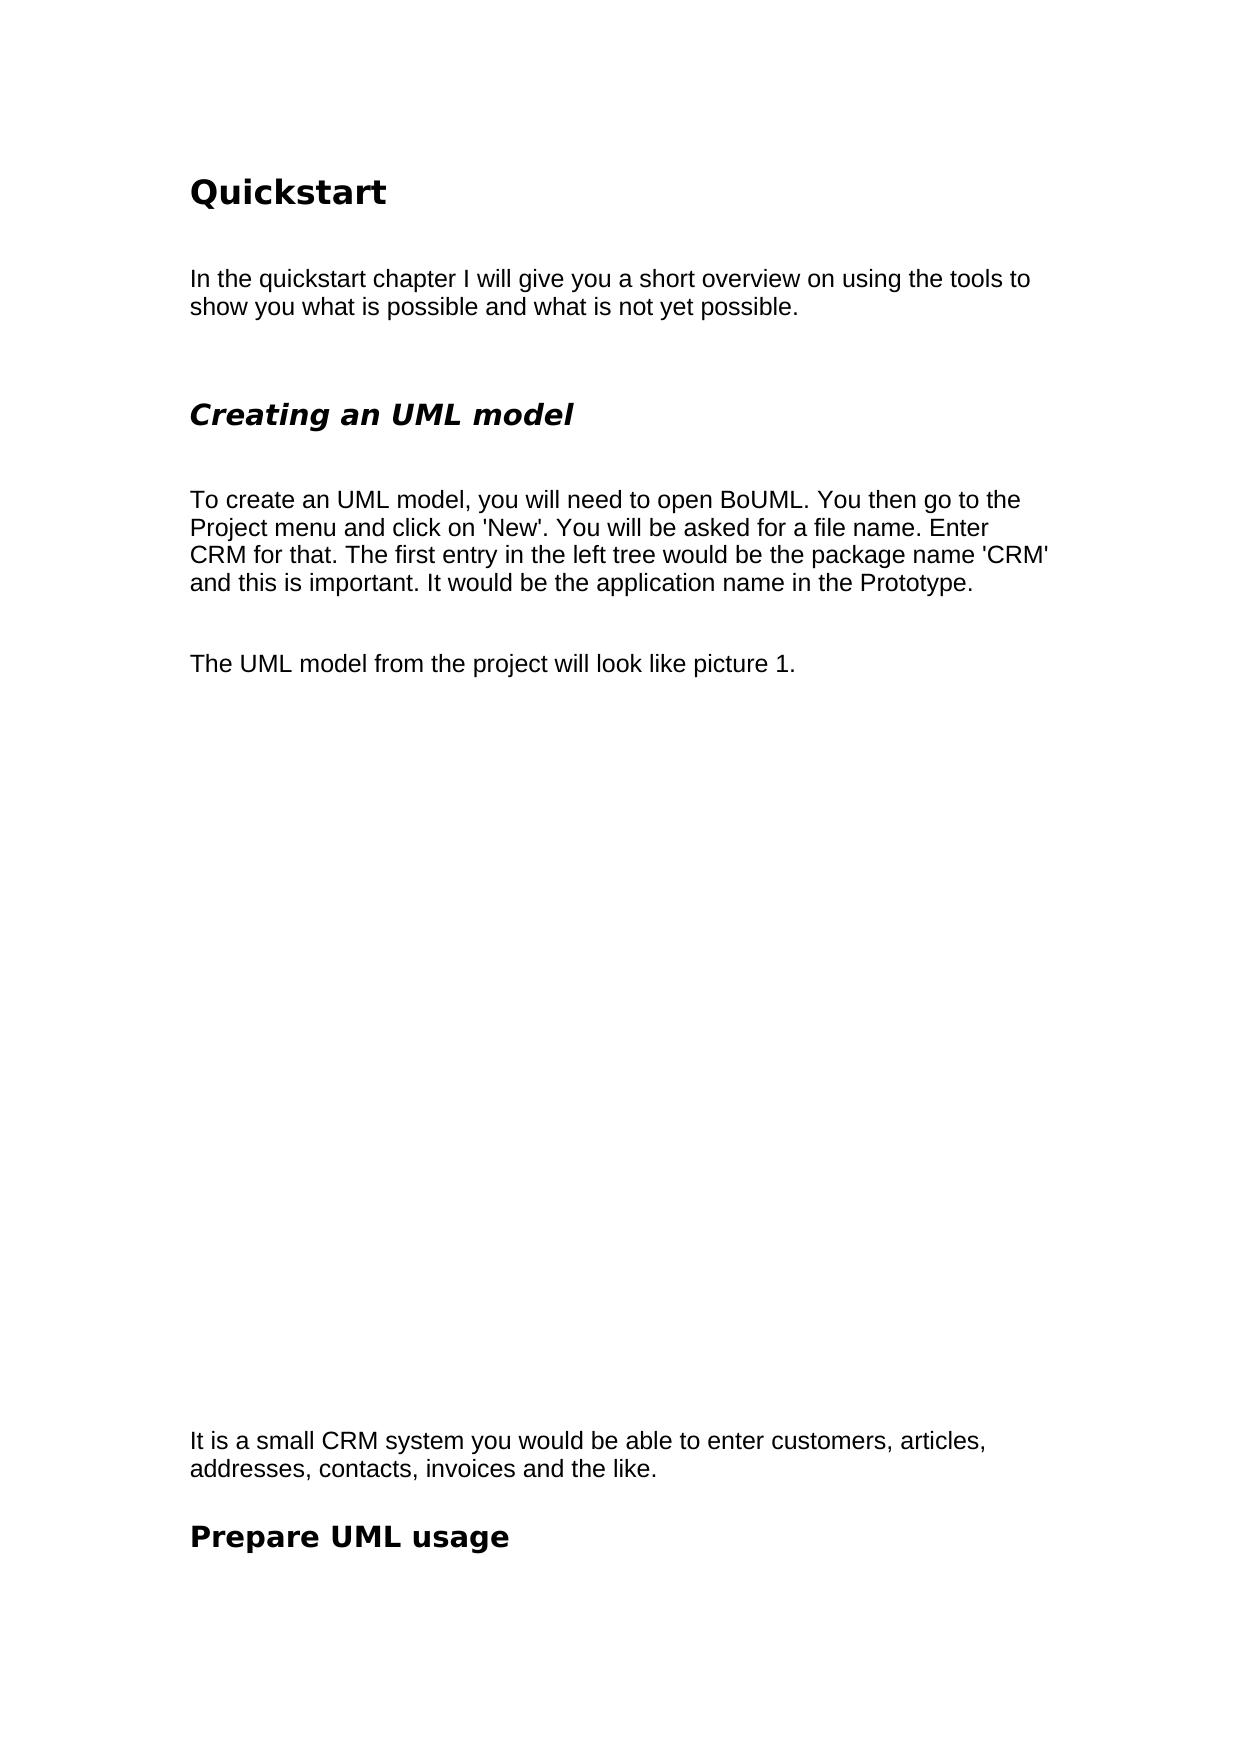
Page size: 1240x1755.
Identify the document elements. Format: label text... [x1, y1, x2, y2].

text To create an UML model, you will need to open BoUML. You then go to the Project menu and click on 'New'. You will be asked for a file name. Enter CRM for that. The first entry in the left tree would be the package name 'CRM' and this is important. It would be the application name in the Prototype. [189, 486, 1050, 597]
subtitle Quickstart [189, 173, 1050, 212]
text The UML model from the project will look like picture 1. [189, 650, 1050, 678]
subtitle Creating an UML model [189, 399, 1050, 433]
text In the quickstart chapter I will give you a short overview on using the tools to show you what is possible and what is not yet possible. [189, 265, 1050, 321]
text It is a small CRM system you would be able to enter customers, articles, addresses, contacts, invoices and the like. [189, 1427, 1050, 1482]
subtitle Prepare UML usage [189, 1520, 1050, 1554]
